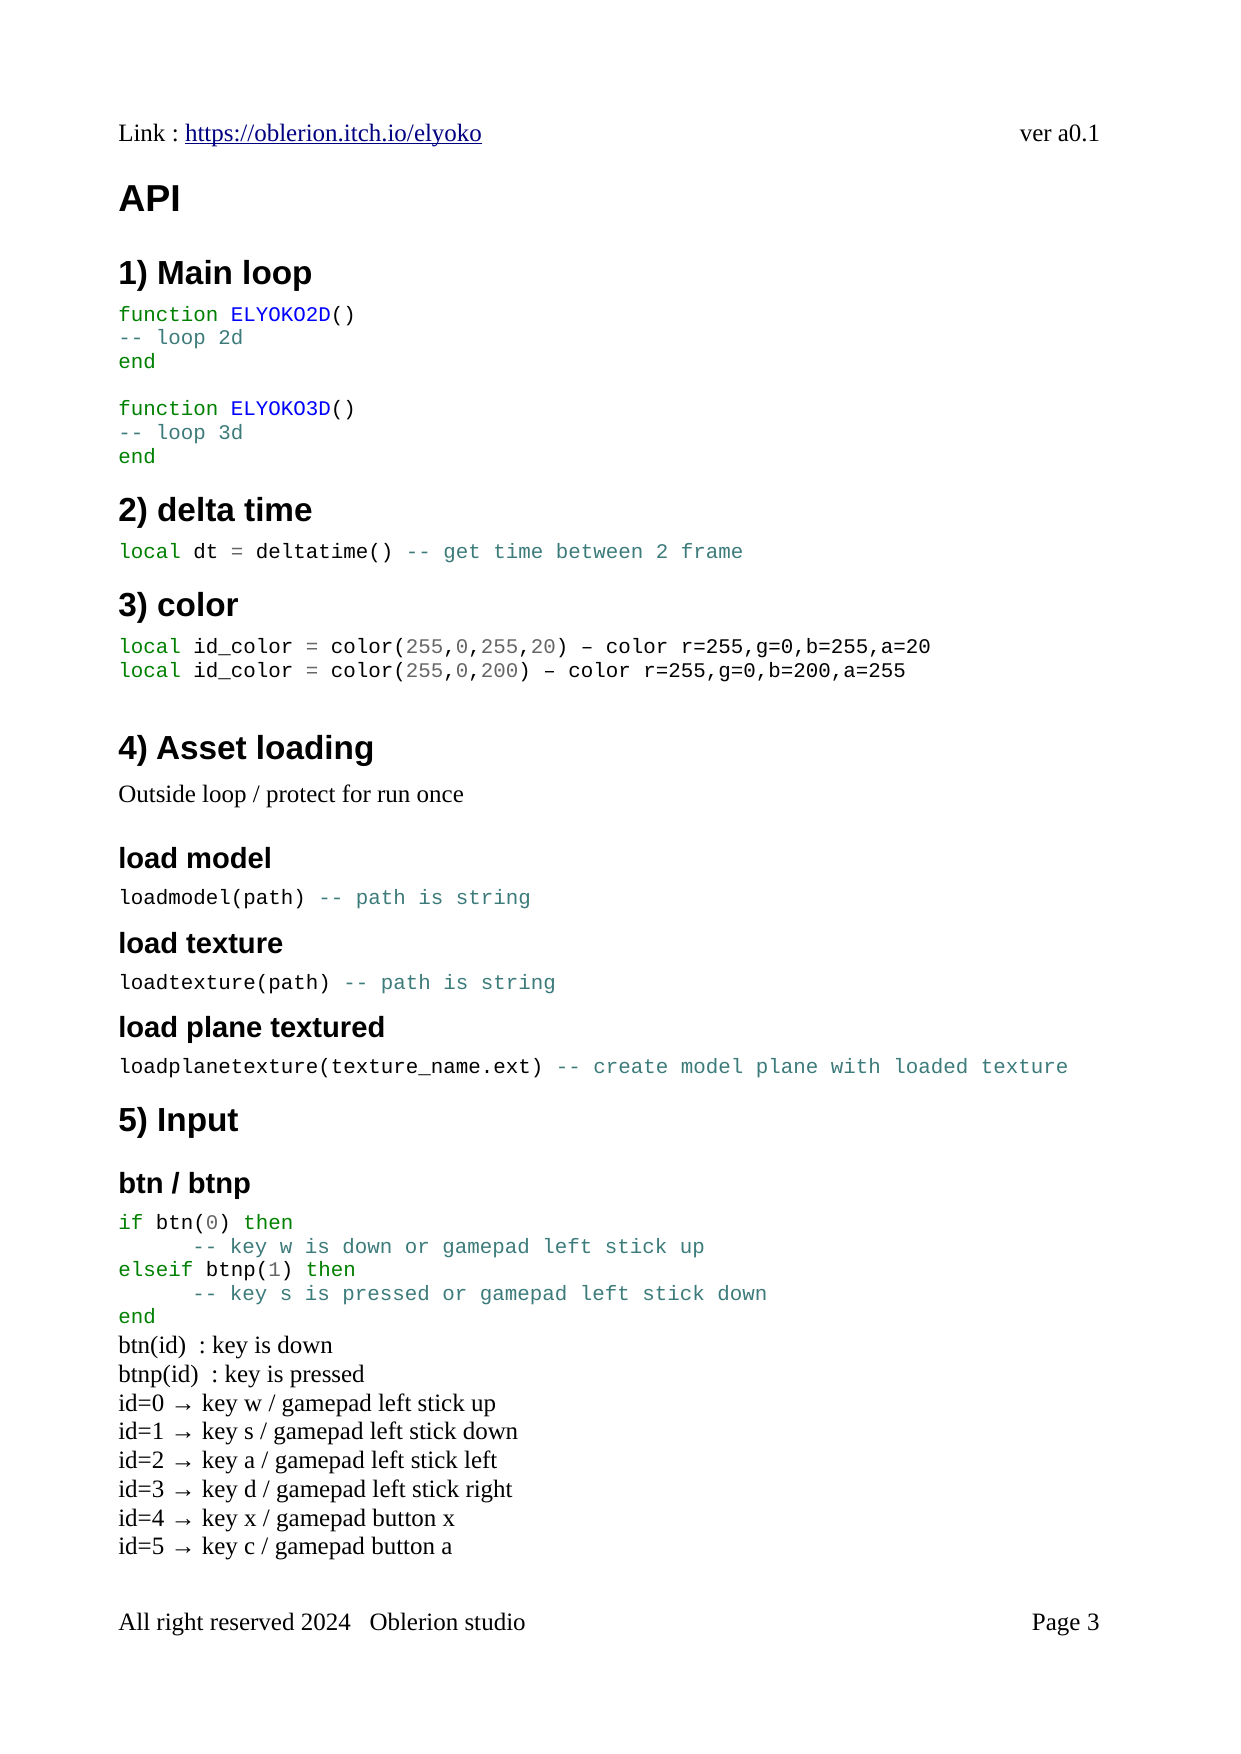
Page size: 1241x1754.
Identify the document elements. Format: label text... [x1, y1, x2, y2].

text end [118, 1307, 1122, 1330]
text loadmodel(path) -- path is string [118, 887, 1122, 911]
text -- loop 3d [118, 422, 1122, 446]
text Outside loop / protect for run once [118, 779, 1122, 808]
subtitle API [118, 176, 1122, 219]
subtitle 4) Asset loading [118, 728, 1122, 767]
text id=5 → key c / gamepad button a [118, 1531, 1122, 1560]
subtitle load texture [118, 926, 1122, 959]
text id=1 → key s / gamepad left stick down [118, 1416, 1122, 1445]
subtitle 2) delta time [118, 490, 1122, 528]
text end [118, 446, 1122, 469]
text if btn(0) then [118, 1212, 1122, 1236]
text end [118, 351, 1122, 375]
text btn(id) : key is down [118, 1330, 1122, 1359]
text loadplanetexture(texture_name.ext) -- create model plane with loaded texture [118, 1056, 1122, 1079]
text loadtexture(path) -- path is string [118, 972, 1122, 995]
subtitle 1) Main loop [118, 253, 1122, 291]
text function ELYOKO3D() [118, 398, 1122, 422]
text local dt = deltatime() -- get time between 2 frame [118, 541, 1122, 565]
text elseif btnp(1) then [118, 1259, 1122, 1283]
text btnp(id) : key is pressed [118, 1359, 1122, 1388]
text id=4 → key x / gamepad button x [118, 1503, 1122, 1531]
text id=2 → key a / gamepad left stick left [118, 1445, 1122, 1474]
subtitle load model [118, 841, 1122, 875]
text function ELYOKO2D() [118, 304, 1122, 327]
text -- key s is pressed or gamepad left stick down [118, 1283, 1122, 1307]
subtitle 3) color [118, 586, 1122, 624]
text -- loop 2d [118, 327, 1122, 351]
text local id_color = color(255,0,255,20) – color r=255,g=0,b=255,a=20 [118, 636, 1122, 660]
text id=0 → key w / gamepad left stick up [118, 1388, 1122, 1416]
subtitle load plane textured [118, 1010, 1122, 1043]
text -- key w is down or gamepad left stick up [118, 1236, 1122, 1259]
text id=3 → key d / gamepad left stick right [118, 1474, 1122, 1503]
subtitle btn / btnp [118, 1166, 1122, 1199]
subtitle 5) Input [118, 1100, 1122, 1139]
text local id_color = color(255,0,200) – color r=255,g=0,b=200,a=255 [118, 660, 1122, 684]
